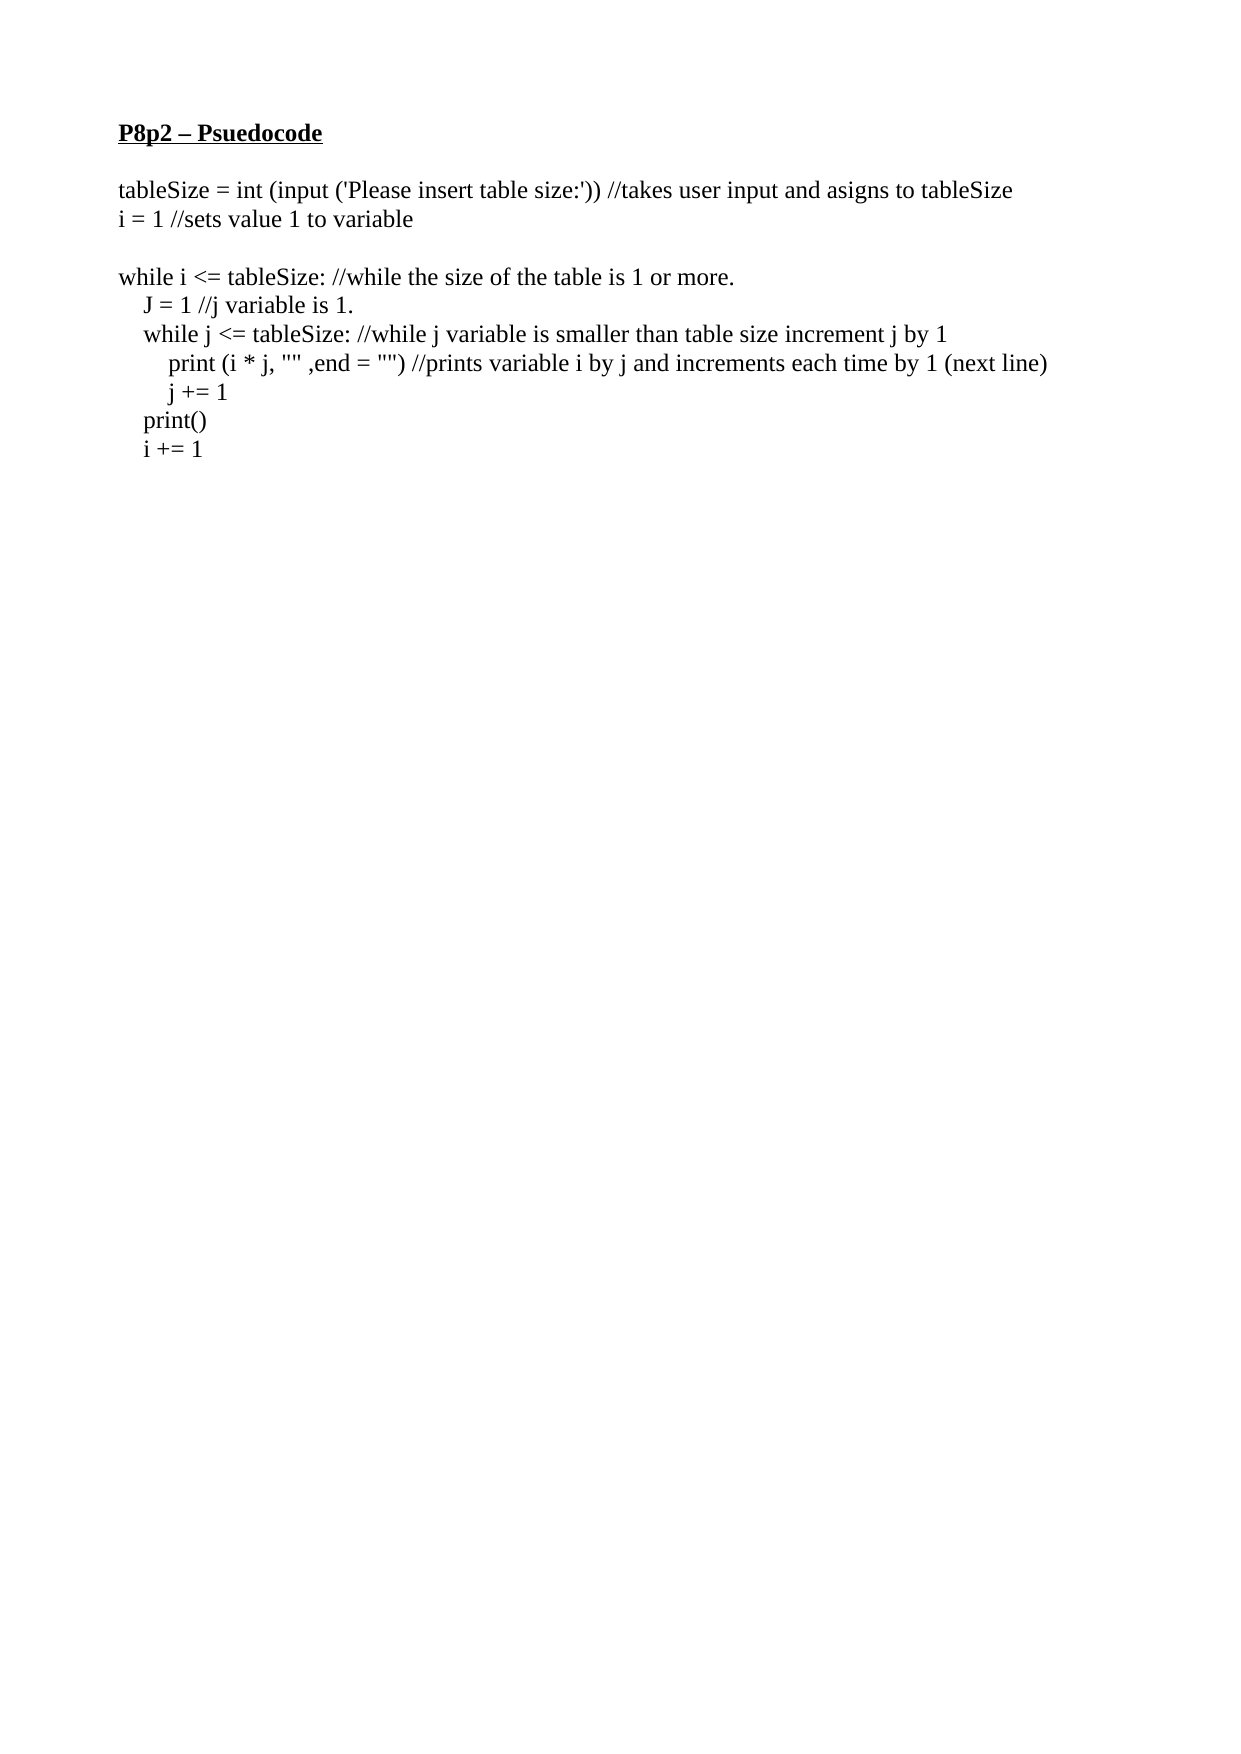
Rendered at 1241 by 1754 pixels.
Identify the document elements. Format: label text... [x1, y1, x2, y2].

text i = 1 //sets value 1 to variable [118, 204, 1122, 233]
text print (i * j, "" ,end = "") //prints variable i by j and increments each time by 1 (next line) [118, 348, 1122, 377]
text while i <= tableSize: //while the size of the table is 1 or more. [118, 262, 1122, 291]
text print() [118, 406, 1122, 434]
text i += 1 [118, 434, 1122, 463]
text J = 1 //j variable is 1. [118, 291, 1122, 319]
text j += 1 [118, 377, 1122, 406]
text tableSize = int (input ('Please insert table size:')) //takes user input and asigns to tableSize [118, 176, 1122, 204]
text P8p2 – Psuedocode [118, 118, 1122, 147]
text while j <= tableSize: //while j variable is smaller than table size increment j by 1 [118, 319, 1122, 348]
